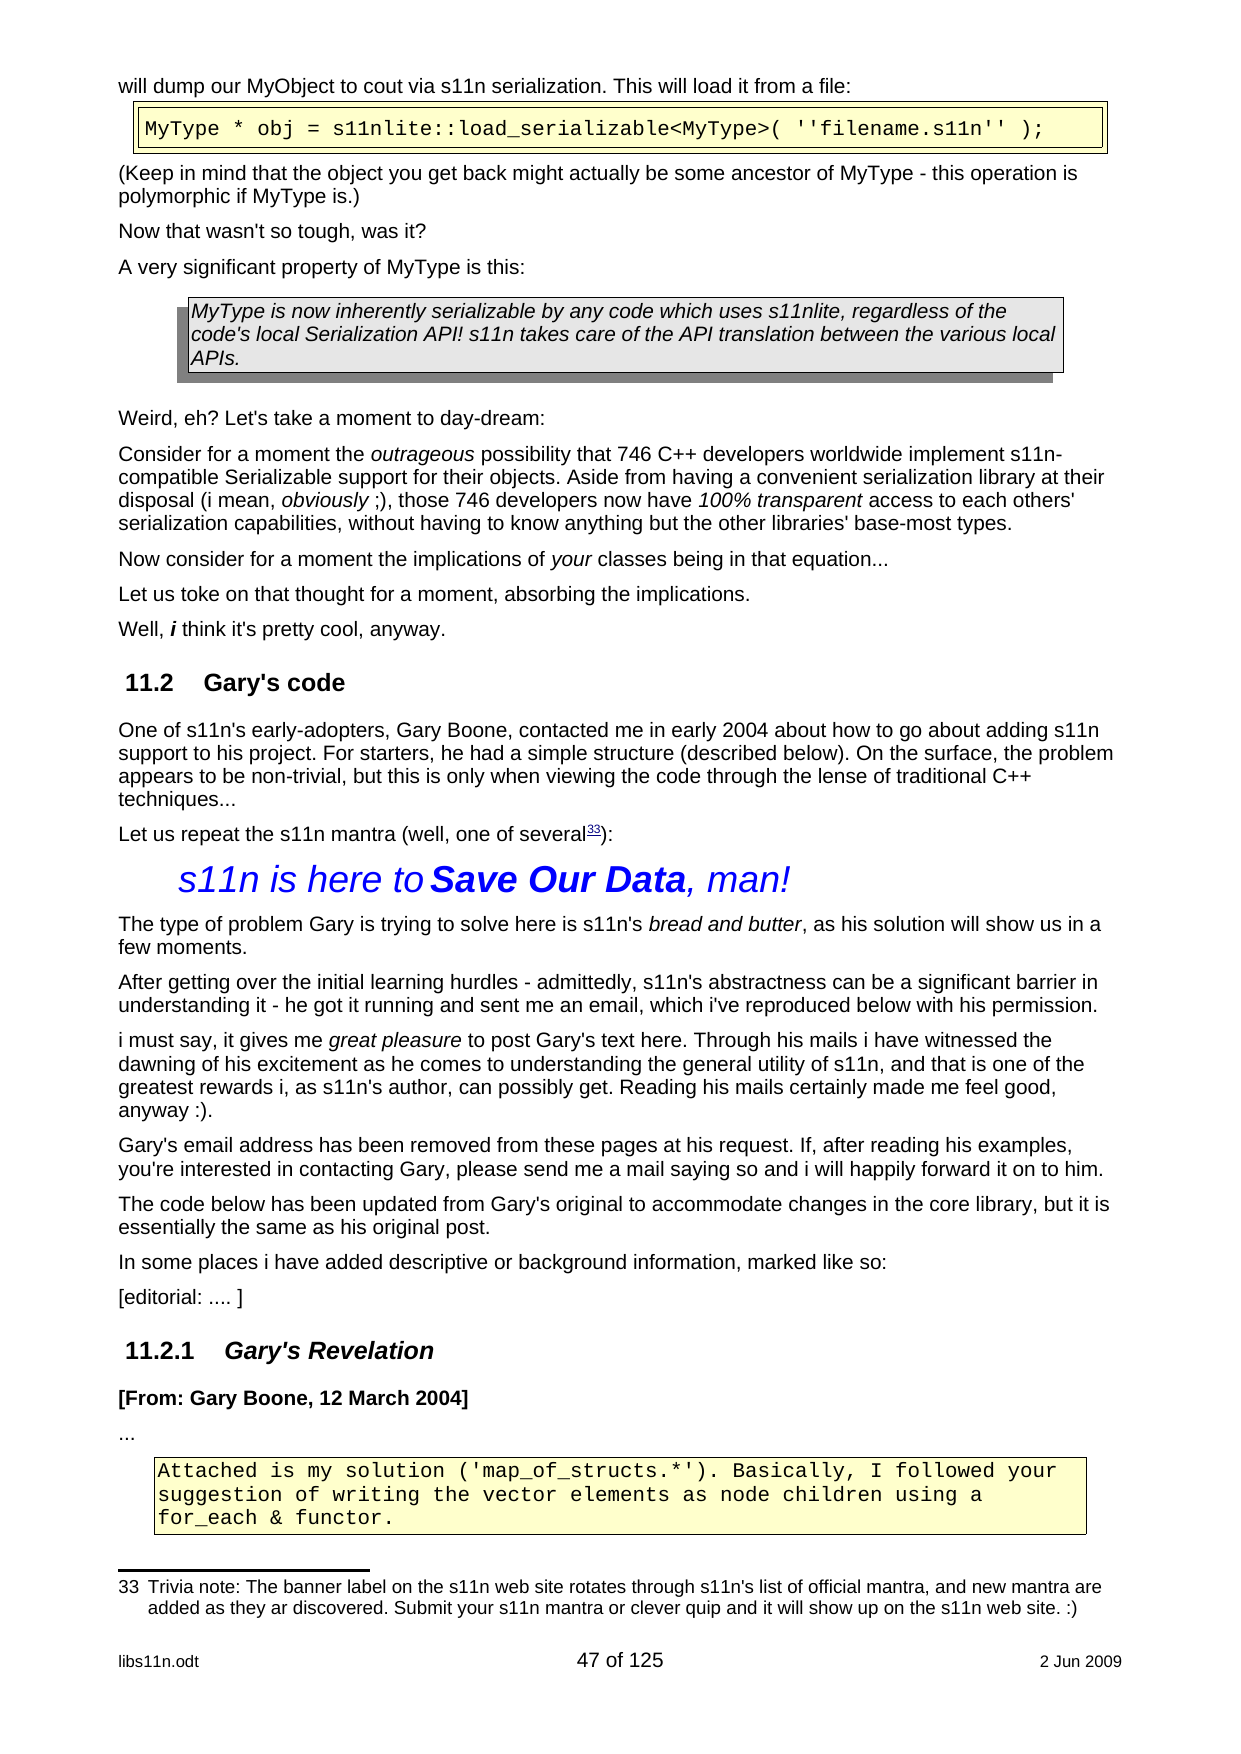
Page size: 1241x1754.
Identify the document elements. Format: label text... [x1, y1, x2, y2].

text The code below has been updated from Gary's original to accommodate changes in the core library, but it is essentially the same as his original post. [118, 1192, 1122, 1239]
text Let us repeat the s11n mantra (well, one of several): [118, 823, 1122, 846]
text Consider for a moment the outrageous possibility that 746 C++ developers worldwide implement s11n-compatible Serializable support for their objects. Aside from having a convenient serialization library at their disposal (i mean, obviously ;), those 746 developers now have 100% transparent access to each others' serialization capabilities, without having to know anything but the other libraries' base-most types. [118, 442, 1122, 535]
subtitle Gary's code [118, 669, 1122, 697]
text Let us toke on that thought for a moment, absorbing the implications. [118, 582, 1122, 606]
text Weird, eh? Let's take a moment to day-dream: [118, 407, 1122, 430]
text i must say, it gives me great pleasure to post Gary's text here. Through his mails i have witnessed the dawning of his excitement as he comes to understanding the general utility of s11n, and that is one of the greatest rewards i, as s11n's author, can possibly get. Reading his mails certainly made me feel good, anyway :). [118, 1029, 1122, 1122]
text [From: Gary Boone, 12 March 2004] [118, 1387, 1122, 1410]
subtitle Gary's Revelation [118, 1337, 1122, 1365]
text A very significant property of MyType is this: [118, 255, 1122, 278]
text Attached is my solution ('map_of_structs.*'). Basically, I followed your suggestion of writing the vector elements as node children using a for_each & functor. [155, 1458, 1086, 1534]
text MyType * obj = s11nlite::load_serializable<MyType>( ''filename.s11n'' ); [134, 102, 1107, 153]
text [editorial: .... ] [118, 1286, 1122, 1309]
text The type of problem Gary is trying to solve here is s11n's bread and butter, as his solution will show us in a few moments. [118, 912, 1122, 958]
text ... [118, 1422, 1122, 1445]
text will dump our MyObject to cout via s11n serialization. This will load it from a file: [118, 75, 1122, 98]
text MyType is now inherently serializable by any code which uses s11nlite, regardless of the code's local Serialization API! s11n takes care of the API translation between the various local APIs. [189, 298, 1063, 372]
text s11n is here to Save Our Data, man! [178, 858, 1062, 900]
text Now consider for a moment the implications of your classes being in that equation... [118, 547, 1122, 570]
text Now that wasn't so tough, was it? [118, 220, 1122, 243]
text Trivia note: The banner label on the s11n web site rotates through s11n's list of official mantra, and new mantra are added as they ar discovered. Submit your s11n mantra or clever quip and it will show up on the s11n web site. :) [118, 1577, 1122, 1618]
text (Keep in mind that the object you get back might actually be some ancestor of MyType - this operation is polymorphic if MyType is.) [118, 162, 1122, 208]
text Well, i think it's pretty cool, anyway. [118, 617, 1122, 641]
text In some places i have added descriptive or background information, marked like so: [118, 1251, 1122, 1274]
text Gary's email address has been removed from these pages at his request. If, after reading his examples, you're interested in contacting Gary, please send me a mail saying so and i will happily forward it on to him. [118, 1134, 1122, 1180]
text After getting over the initial learning hurdles - admittedly, s11n's abstractness can be a significant barrier in understanding it - he got it running and sent me an email, which i've reproduced below with his permission. [118, 971, 1122, 1017]
text One of s11n's early-adopters, Gary Boone, contacted me in early 2004 about how to go about adding s11n support to his project. For starters, he had a simple structure (described below). On the surface, the problem appears to be non-trivial, but this is only when viewing the code through the lense of traditional C++ techniques... [118, 718, 1122, 811]
